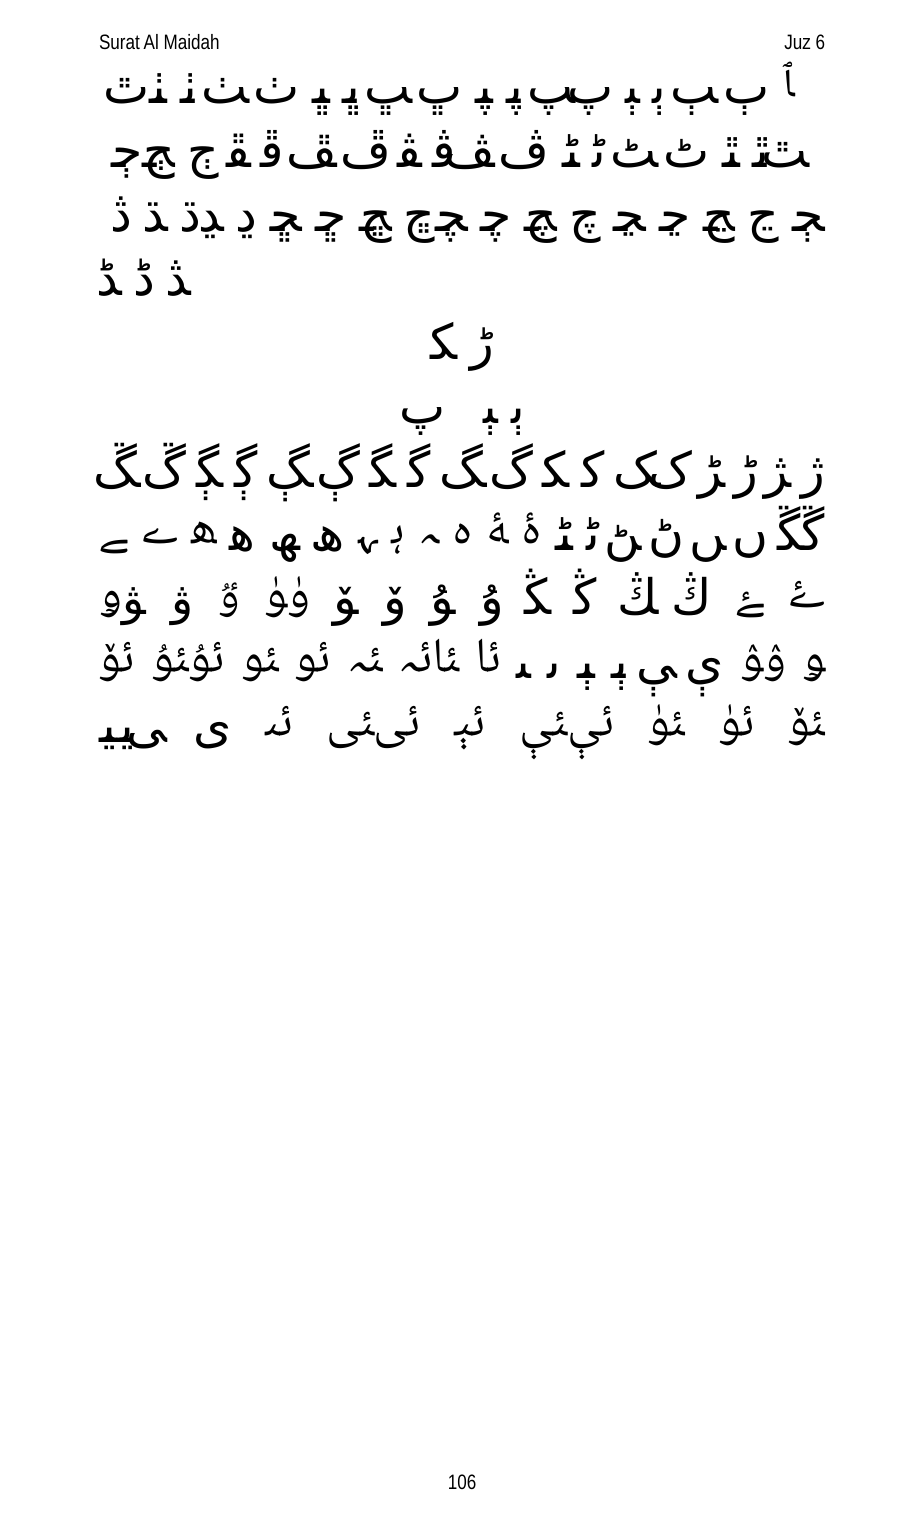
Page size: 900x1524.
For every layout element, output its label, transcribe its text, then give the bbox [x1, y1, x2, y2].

text ﭔ ﭕ ﭖ [99, 379, 825, 443]
text ﭑ ﭒ ﭓ ﭔ ﭕ ﭖﭗ ﭘ ﭙ ﭚ ﭛ ﭜ ﭝ ﭞ ﭟ ﭠ ﭡﭢ ﭣﭤ ﭥ ﭦ ﭧ ﭨ ﭩ ﭪ ﭫﭬ ﭭ ﭮ ﭯ ﭰ ﭱ ﭲ ﭳﭴ ﭵ ﭶ ﭷ ﭸ ﭹ ﭺ ﭻ ﭼ ﭽﭾ ﭿ ﮀ ﮁ ﮂ ﮃﮄ ﮅ ﮆ ﮇ ﮈ ﮉ [99, 60, 825, 315]
text ﮌ ﮑ [99, 315, 825, 379]
text ﮊ ﮋ ﮌ ﮍ ﮎﮏ ﮐ ﮑ ﮒ ﮓ ﮔ ﮕ ﮖ ﮗ ﮘ ﮙ ﮚ ﮛ ﮜﮝ ﮞ ﮟ ﮠ ﮡ ﮢ ﮣ ﮤ ﮥ ﮦ ﮧ ﮨ ﮩ ﮪ ﮫ ﮬ ﮭ ﮮ ﮯ ﮰ ﮱ ﯓ ﯔ ﯕ ﯖ ﯗ ﯘ ﯙ ﯚ ﯛﯜ ﯝ ﯞ ﯟﯠ [99, 443, 825, 635]
text ﯡ ﯢﯣ ﯤ ﯥ ﯦ ﯧ ﯨ ﯩ ﯪ ﯫﯬ ﯭ ﯮ ﯯ ﯰﯱ ﯲ ﯳ ﯴ ﯵ ﯶﯷ ﯸ ﯹﯺ ﯻ ﯼ ﯽﯾﯿ [99, 635, 825, 762]
